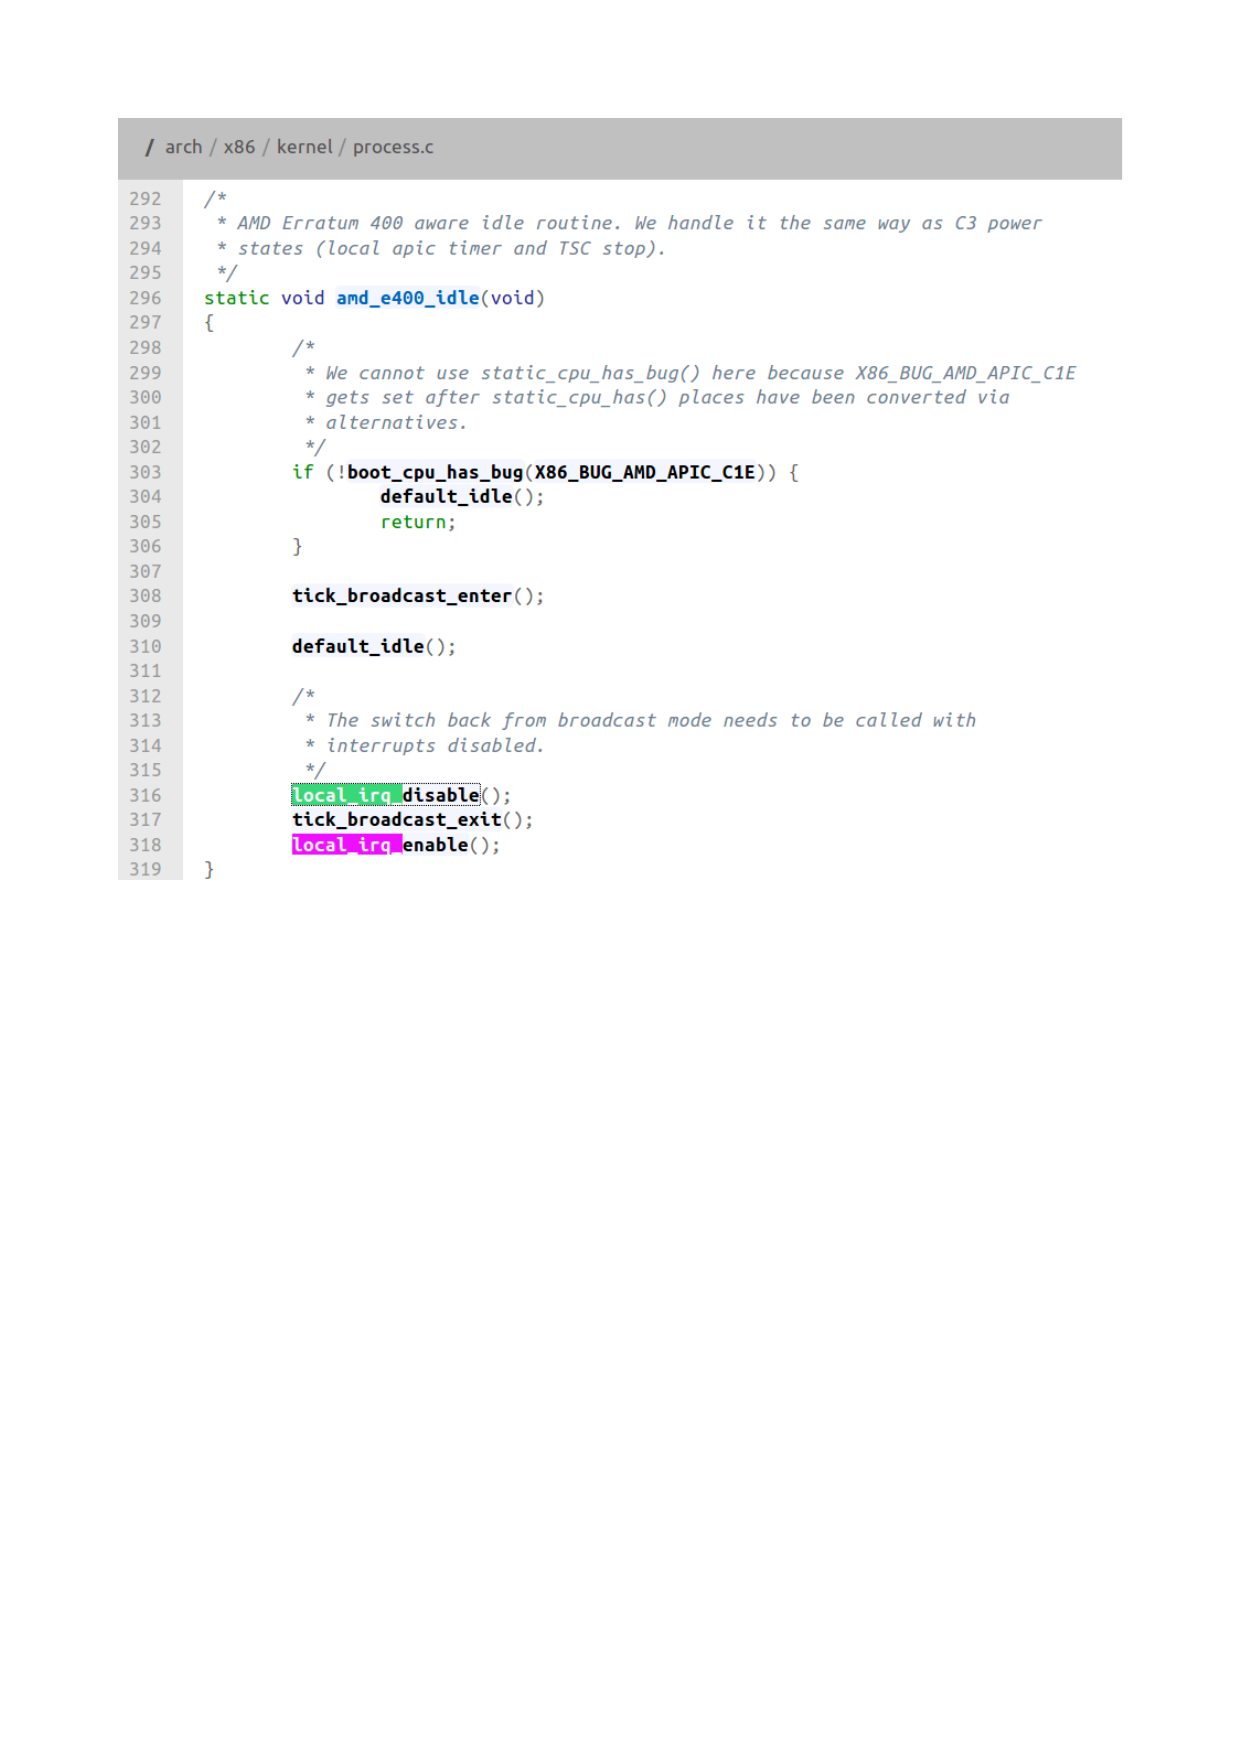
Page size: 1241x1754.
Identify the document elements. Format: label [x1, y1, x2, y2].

picture [118, 118, 1123, 880]
